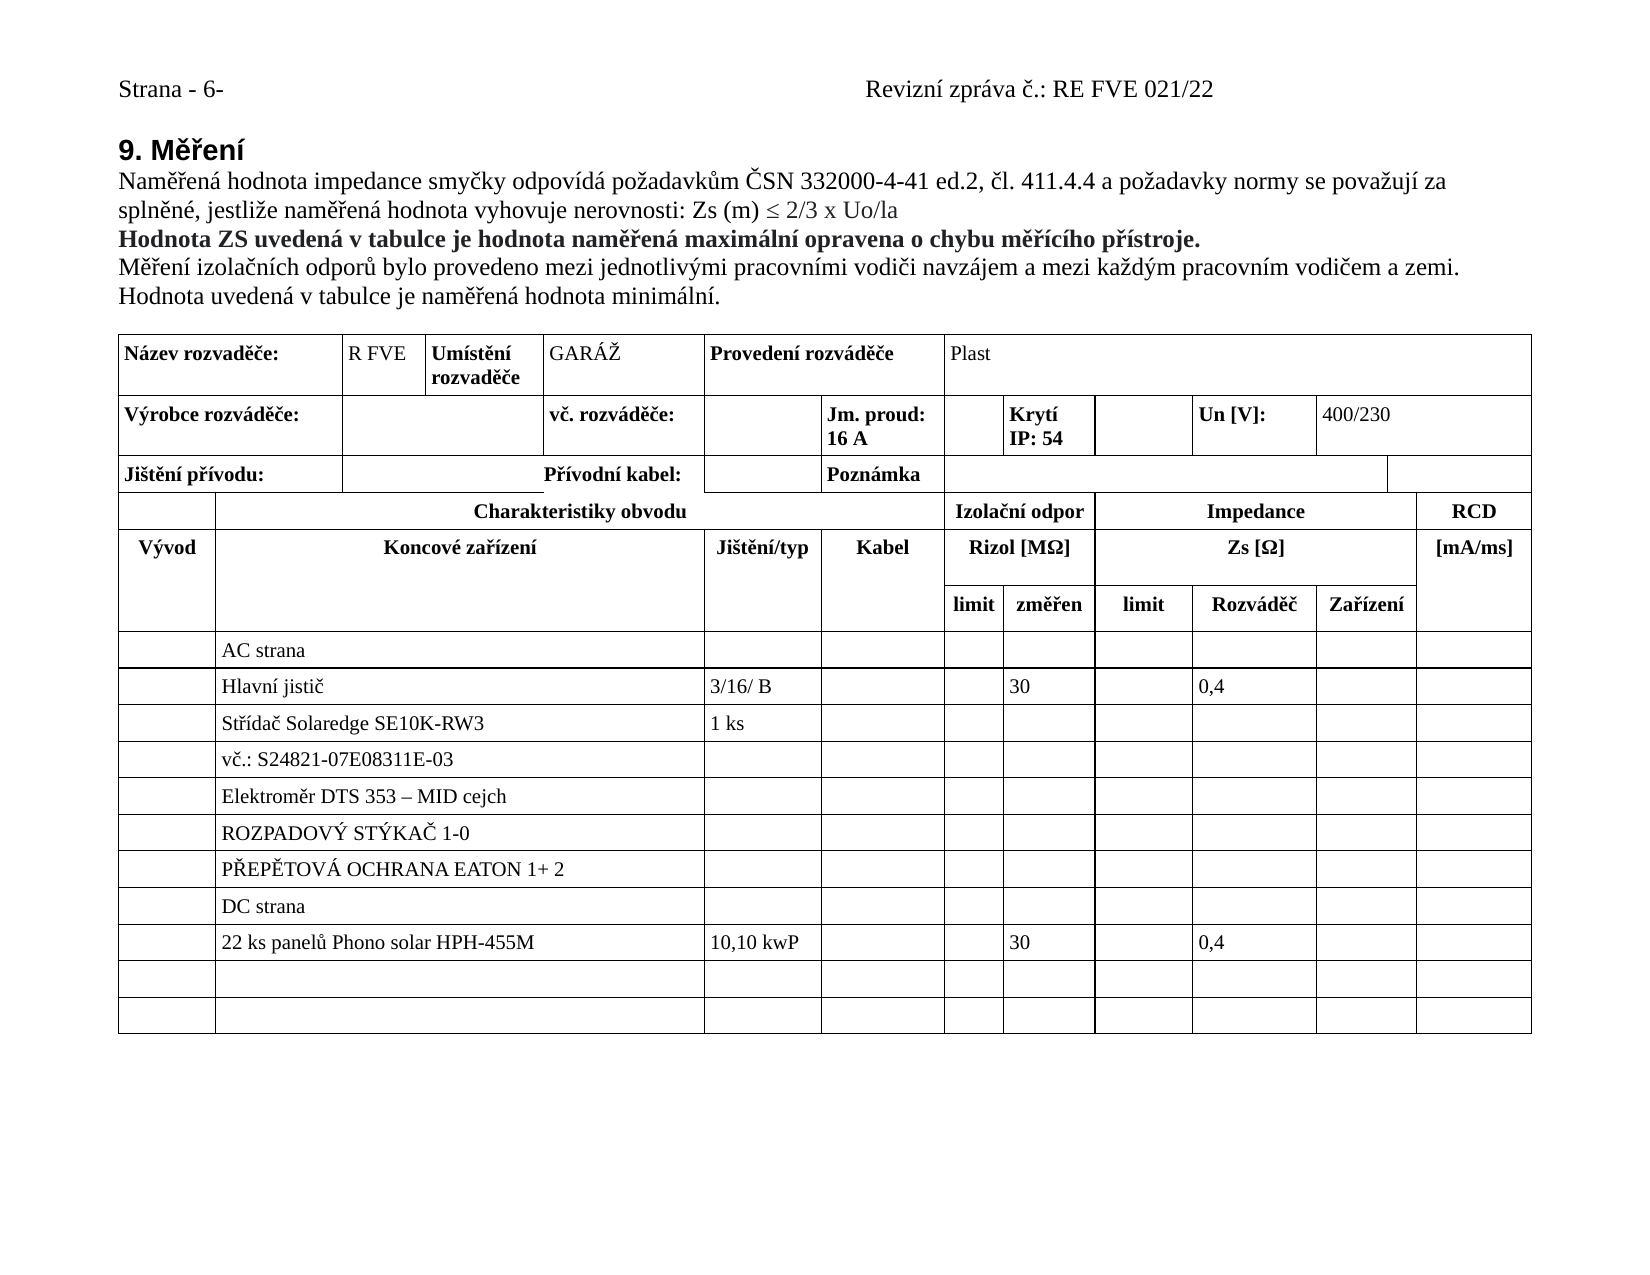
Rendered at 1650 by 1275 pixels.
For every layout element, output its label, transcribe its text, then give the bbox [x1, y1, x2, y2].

table_cell vč. rozváděče: [544, 396, 704, 455]
table_cell Krytí IP: 54 [1004, 396, 1094, 455]
table_cell Koncové zařízení [216, 530, 704, 631]
table_cell Jištění/typ [705, 530, 821, 631]
table_cell [1096, 815, 1192, 850]
table_cell [822, 998, 944, 1033]
table_cell [705, 815, 821, 850]
table_header Umístění rozvaděče [426, 335, 543, 395]
table_cell [1417, 705, 1531, 741]
table_cell ROZPADOVÝ STÝKAČ 1-0 [216, 815, 704, 850]
table_cell [822, 925, 944, 960]
table_cell Rozváděč [1193, 586, 1316, 631]
table_cell RCD [1417, 493, 1531, 528]
table_cell [822, 778, 944, 814]
table_cell [1317, 925, 1416, 960]
table_cell [1417, 742, 1531, 777]
table_cell [1317, 851, 1416, 887]
table_cell [1317, 815, 1416, 850]
table_cell [119, 742, 215, 777]
table_cell [1317, 888, 1416, 923]
table_cell limit [1096, 586, 1192, 631]
table_cell [119, 705, 215, 741]
table_cell [1096, 888, 1192, 923]
table_cell [945, 961, 1003, 997]
table_cell [822, 815, 944, 850]
table_cell [1096, 632, 1192, 667]
table_cell 10,10 kwP [705, 925, 821, 960]
table_cell [1096, 669, 1192, 704]
table_cell [945, 815, 1003, 850]
table_cell [1096, 742, 1192, 777]
table_cell změřen [1004, 586, 1094, 631]
table_cell [119, 815, 215, 850]
table_cell [343, 456, 543, 492]
table_cell [1096, 998, 1192, 1033]
table_cell [1193, 961, 1316, 997]
table_header GARÁŽ [544, 335, 704, 395]
table_cell [216, 961, 704, 997]
text Naměřená hodnota impedance smyčky odpovídá požadavkům ČSN 332000-4-41 ed.2, čl. 411.4.4 a požadavky normy se považují za splněné, jestliže naměřená hodnota vyhovuje nerovnosti: Zs (m) ≤ 2/3 x Uo/la [118, 166, 1532, 224]
table_cell [1417, 778, 1531, 814]
table_cell [1317, 632, 1416, 667]
table_cell [1096, 961, 1192, 997]
table_header Název rozvaděče: [119, 335, 342, 395]
table_cell Rizol [MΩ] [945, 530, 1094, 585]
table_cell [119, 851, 215, 887]
table_cell Impedance [1096, 493, 1416, 528]
table_cell [1004, 778, 1094, 814]
table_cell [1004, 632, 1094, 667]
table_cell [1193, 632, 1316, 667]
table_cell Kabel [822, 530, 944, 631]
table_cell [705, 456, 821, 492]
table_cell [1317, 669, 1416, 704]
table_cell 3/16/ B [705, 669, 821, 704]
table_cell [822, 705, 944, 741]
table_cell [1004, 705, 1094, 741]
table_cell [705, 888, 821, 923]
table_cell [822, 632, 944, 667]
table_cell [822, 742, 944, 777]
table_cell Střídač Solaredge SE10K-RW3 [216, 705, 704, 741]
table_cell [119, 778, 215, 814]
table_cell [1417, 998, 1531, 1033]
table_cell [945, 998, 1003, 1033]
table_cell [119, 888, 215, 923]
table_cell Charakteristiky obvodu [216, 492, 944, 528]
table_cell [705, 998, 821, 1033]
text Měření izolačních odporů bylo provedeno mezi jednotlivými pracovními vodiči navzájem a mezi každým pracovním vodičem a zemi. Hodnota uvedená v tabulce je naměřená hodnota minimální. [118, 252, 1532, 310]
table_cell [119, 925, 215, 960]
table_cell [945, 456, 1387, 492]
table_cell [1417, 851, 1531, 887]
table_cell [1317, 742, 1416, 777]
table_cell [119, 961, 215, 997]
table_cell [1004, 998, 1094, 1033]
table_cell Jm. proud: 16 A [822, 396, 944, 455]
table_cell [1193, 888, 1316, 923]
table_cell [119, 493, 215, 528]
table_cell [1317, 961, 1416, 997]
table_cell [1317, 705, 1416, 741]
table_cell [1004, 742, 1094, 777]
table_cell Přívodní kabel: [544, 456, 704, 492]
table_cell [1096, 778, 1192, 814]
table_cell [119, 669, 215, 704]
table_header R FVE [343, 335, 425, 395]
table_cell Izolační odpor [945, 493, 1094, 528]
table_cell [1417, 888, 1531, 923]
table_cell [1096, 705, 1192, 741]
table_cell [1193, 742, 1316, 777]
table_cell [1317, 778, 1416, 814]
table_cell [705, 742, 821, 777]
table_cell Vývod [119, 530, 215, 631]
table_cell PŘEPĚTOVÁ OCHRANA EATON 1+ 2 [216, 851, 704, 887]
table_cell [945, 396, 1003, 455]
table_cell [1193, 778, 1316, 814]
table_cell [945, 888, 1003, 923]
table_cell Poznámka [822, 456, 944, 492]
table_cell AC strana [216, 632, 704, 667]
table_cell [705, 396, 821, 455]
table_cell [945, 705, 1003, 741]
table_header Provedení rozváděče [705, 335, 944, 395]
table_cell [705, 961, 821, 997]
table_cell 30 [1004, 925, 1094, 960]
table_cell [1004, 961, 1094, 997]
table_cell [945, 778, 1003, 814]
table_header Plast [945, 335, 1531, 395]
table_cell Zařízení [1317, 586, 1416, 631]
table_cell [1193, 815, 1316, 850]
table_cell [343, 396, 543, 455]
table_cell [1096, 851, 1192, 887]
table_cell Un [V]: [1193, 396, 1316, 455]
table_cell [1417, 815, 1531, 850]
table_cell [945, 742, 1003, 777]
table_cell [822, 961, 944, 997]
table_cell 400/230 [1317, 396, 1531, 455]
table_cell [822, 888, 944, 923]
table_cell [1417, 961, 1531, 997]
table_cell [1317, 998, 1416, 1033]
table_cell 22 ks panelů Phono solar HPH-455M [216, 925, 704, 960]
subtitle 9. Měření [118, 133, 1532, 166]
table_cell [705, 851, 821, 887]
table_cell Jištění přívodu: [119, 456, 342, 492]
table_cell [119, 998, 215, 1033]
table_cell Hlavní jistič [216, 669, 704, 704]
table_cell [216, 998, 704, 1033]
table_cell DC strana [216, 888, 704, 923]
table_cell [1417, 925, 1531, 960]
table_cell [1193, 998, 1316, 1033]
table_cell [1193, 851, 1316, 887]
table_cell 1 ks [705, 705, 821, 741]
table_cell [119, 632, 215, 667]
table_cell [1193, 705, 1316, 741]
table_cell [1417, 632, 1531, 667]
table_cell [945, 669, 1003, 704]
text Hodnota ZS uvedená v tabulce je hodnota naměřená maximální opravena o chybu měřícího přístroje. [118, 224, 1532, 252]
table_cell [945, 851, 1003, 887]
table_cell [1417, 669, 1531, 704]
table_cell [822, 669, 944, 704]
table_cell [1096, 396, 1192, 455]
table_cell 30 [1004, 669, 1094, 704]
table_cell [705, 778, 821, 814]
table_cell [945, 925, 1003, 960]
table_cell 0,4 [1193, 925, 1316, 960]
table_cell 0,4 [1193, 669, 1316, 704]
table_cell Elektroměr DTS 353 – MID cejch [216, 778, 704, 814]
table_cell [mA/ms] [1417, 530, 1531, 631]
table_cell [1004, 815, 1094, 850]
table_cell [822, 851, 944, 887]
table_cell [1096, 925, 1192, 960]
table_cell [705, 632, 821, 667]
table_cell Výrobce rozváděče: [119, 396, 342, 455]
table_cell [1004, 851, 1094, 887]
table_cell [1388, 456, 1531, 492]
table_cell vč.: S24821-07E08311E-03 [216, 742, 704, 777]
table_cell [1004, 888, 1094, 923]
table_cell [945, 632, 1003, 667]
table_cell limit [945, 586, 1003, 631]
table_cell Zs [Ω] [1096, 530, 1416, 585]
